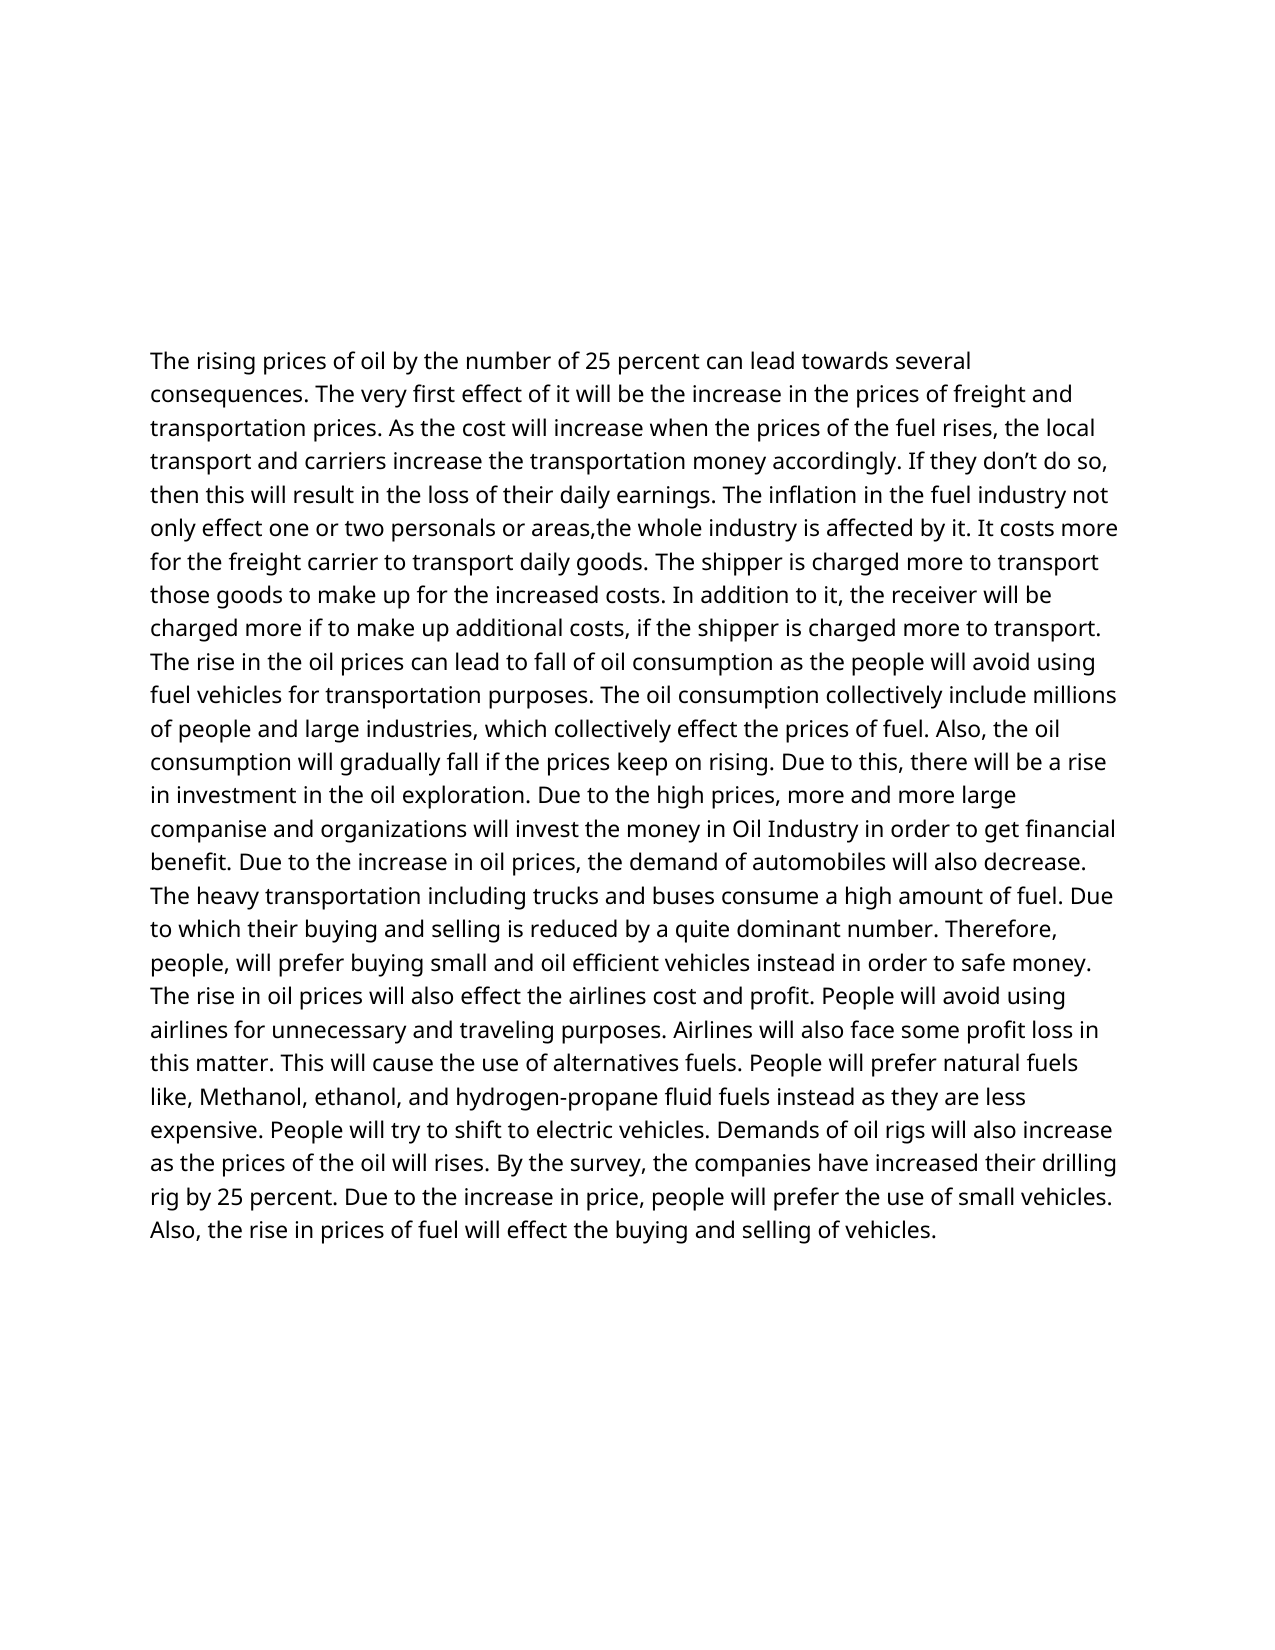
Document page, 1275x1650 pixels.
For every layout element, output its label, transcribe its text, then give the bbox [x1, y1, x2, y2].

text The rising prices of oil­ by the number of 25 percent can lead towards several consequences. The very first effect of it will be the increase in the prices of freight and transportation prices. As the cost will increase when the prices of the fuel rises, the local transport and carriers increase the transportation money accordingly. If they don’t do so, then this will result in the loss of their daily earnings. The inflation in the fuel industry not only effect one or two personals or areas,the whole industry is affected by it. It costs more for the freight carrier to transport daily goods. The shipper is charged more to transport those goods to make up for the increased costs. In addition to it, the receiver will be charged more if to make up additional costs, if the shipper is charged more to transport. The rise in the oil prices can lead to fall of oil consumption as the people will avoid using fuel vehicles for transportation purposes. The oil consumption collectively include millions of people and large industries, which collectively effect the prices of fuel. Also, the oil consumption will gradually fall if the prices keep on rising. Due to this, there will be a rise in investment in the oil exploration. Due to the high prices, more and more large companise and organizations will invest the money in Oil Industry in order to get financial benefit. Due to the increase in oil prices, the demand of automobiles will also decrease. The heavy transportation including trucks and buses consume a high amount of fuel. Due to which their buying and selling is reduced by a quite dominant number. Therefore, people, will prefer buying small and oil efficient vehicles instead in order to safe money. The rise in oil prices will also effect the airlines cost and profit. People will avoid using airlines for unnecessary and traveling purposes. Airlines will also face some profit loss in this matter. This will cause the use of alternatives fuels. People will prefer natural fuels like, Methanol, ethanol, and hydrogen-propane fluid fuels instead as they are less expensive. People will try to shift to electric vehicles. Demands of oil rigs will also increase as the prices of the oil will rises. By the survey, the companies have increased their drilling rig by 25 percent. Due to the increase in price, people will prefer the use of small vehicles. Also, the rise in prices of fuel will effect the buying and selling of vehicles. [150, 345, 1125, 1245]
